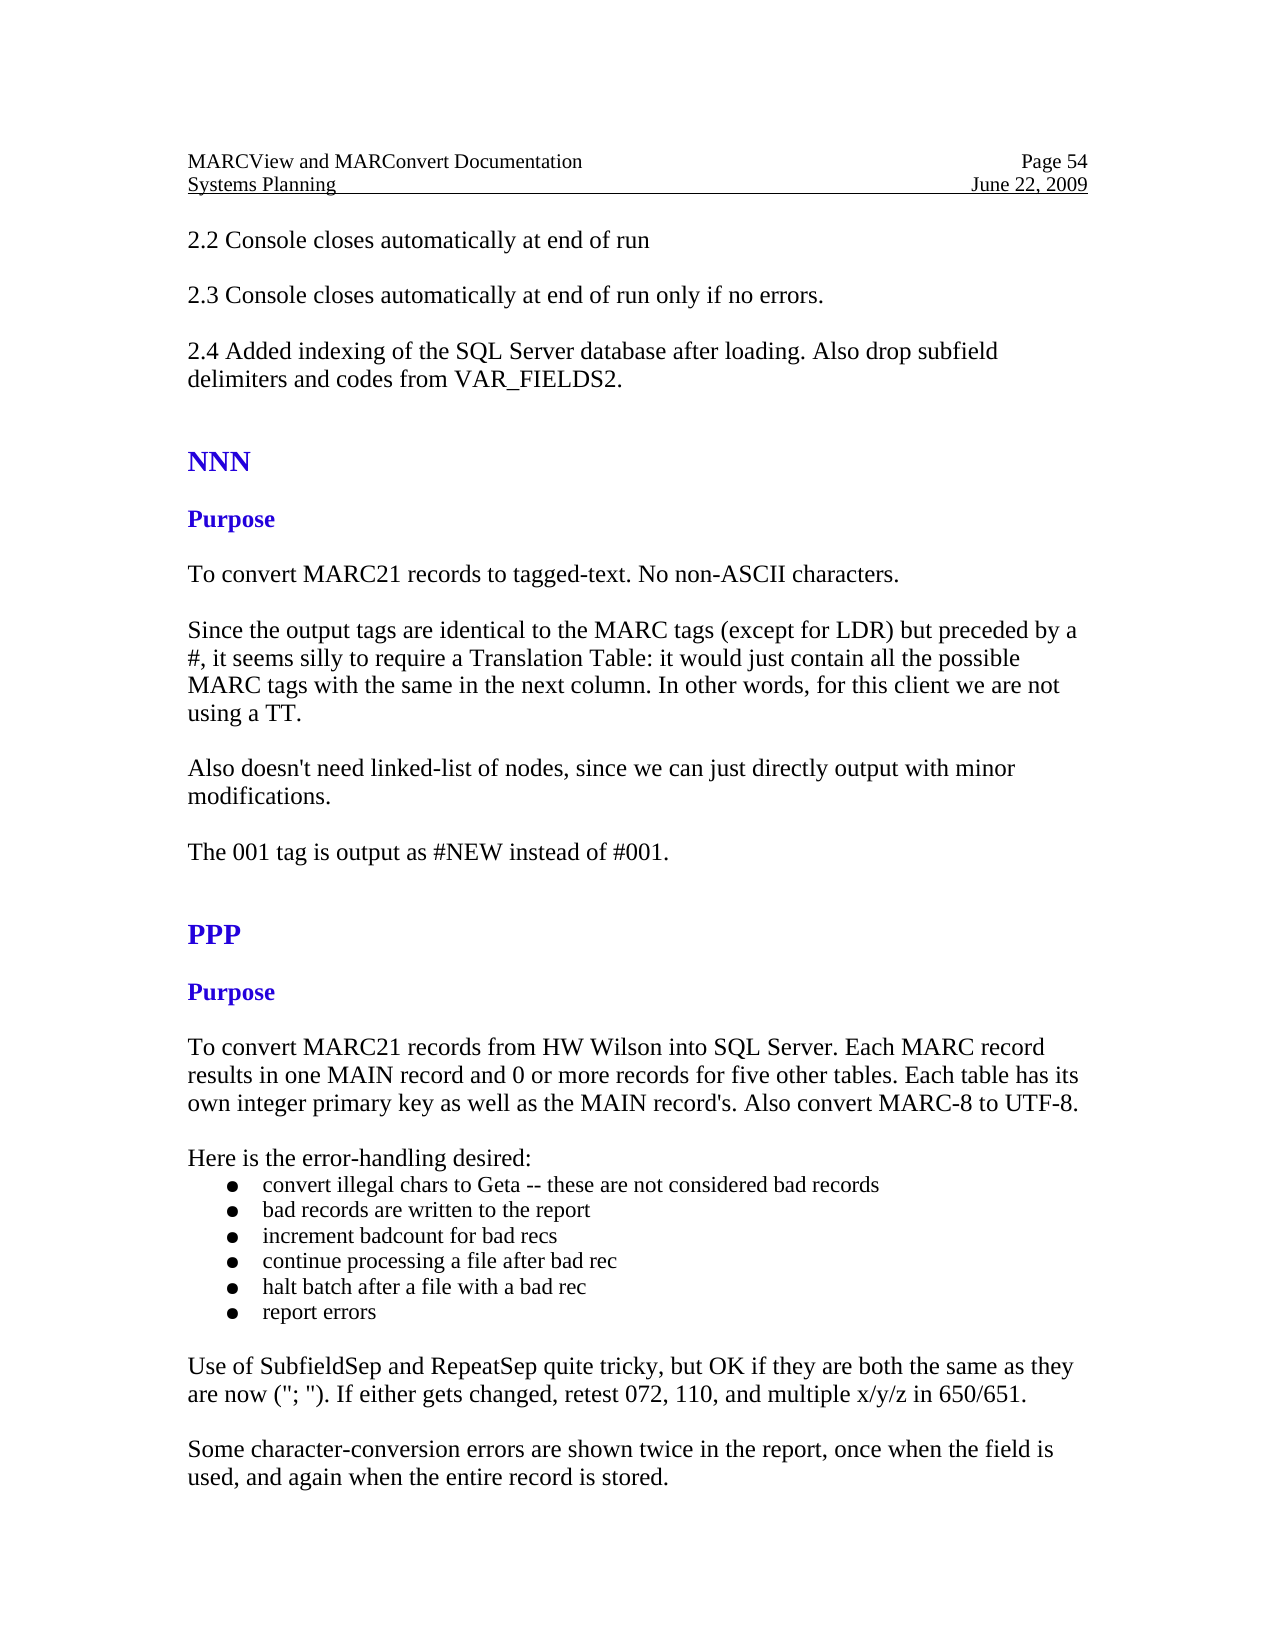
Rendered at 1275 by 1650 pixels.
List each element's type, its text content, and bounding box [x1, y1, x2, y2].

text 2.2 Console closes automatically at end of run [187, 226, 1087, 254]
list halt batch after a file with a bad rec [225, 1274, 1087, 1299]
text Since the output tags are identical to the MARC tags (except for LDR) but preceded by a #, it seems silly to require a Translation Table: it would just contain all the possible MARC tags with the same in the next column. In other words, for this client we are not using a TT. [187, 616, 1087, 727]
list continue processing a file after bad rec [225, 1248, 1087, 1274]
text Here is the error-handling desired: [187, 1144, 1087, 1172]
subtitle NNN [187, 445, 1087, 477]
text To convert MARC21 records to tagged-text. No non-ASCII characters. [187, 561, 1087, 588]
list bad records are written to the report [225, 1197, 1087, 1223]
text To convert MARC21 records from HW Wilson into SQL Server. Each MARC record results in one MAIN record and 0 or more records for five other tables. Each table has its own integer primary key as well as the MAIN record's. Also convert MARC-8 to UTF-8. [187, 1033, 1087, 1117]
subtitle Purpose [187, 505, 1087, 533]
subtitle Purpose [187, 978, 1087, 1006]
list increment badcount for bad recs [225, 1223, 1087, 1248]
text Also doesn't need linked-list of nodes, since we can just directly output with minor modifications. [187, 754, 1087, 810]
list report errors [225, 1299, 1087, 1324]
text 2.4 Added indexing of the SQL Server database after loading. Also drop subfield delimiters and codes from VAR_FIELDS2. [187, 337, 1087, 392]
list convert illegal chars to Geta -- these are not considered bad records [225, 1172, 1087, 1197]
subtitle PPP [187, 918, 1087, 950]
text Use of SubfieldSep and RepeatSep quite tricky, but OK if they are both the same as they are now ("; "). If either gets changed, retest 072, 110, and multiple x/y/z in 650/651. [187, 1352, 1087, 1408]
text The 001 tag is output as #NEW instead of #001. [187, 838, 1087, 865]
text Some character-conversion errors are shown twice in the report, once when the field is used, and again when the entire record is stored. [187, 1435, 1087, 1491]
text 2.3 Console closes automatically at end of run only if no errors. [187, 282, 1087, 309]
